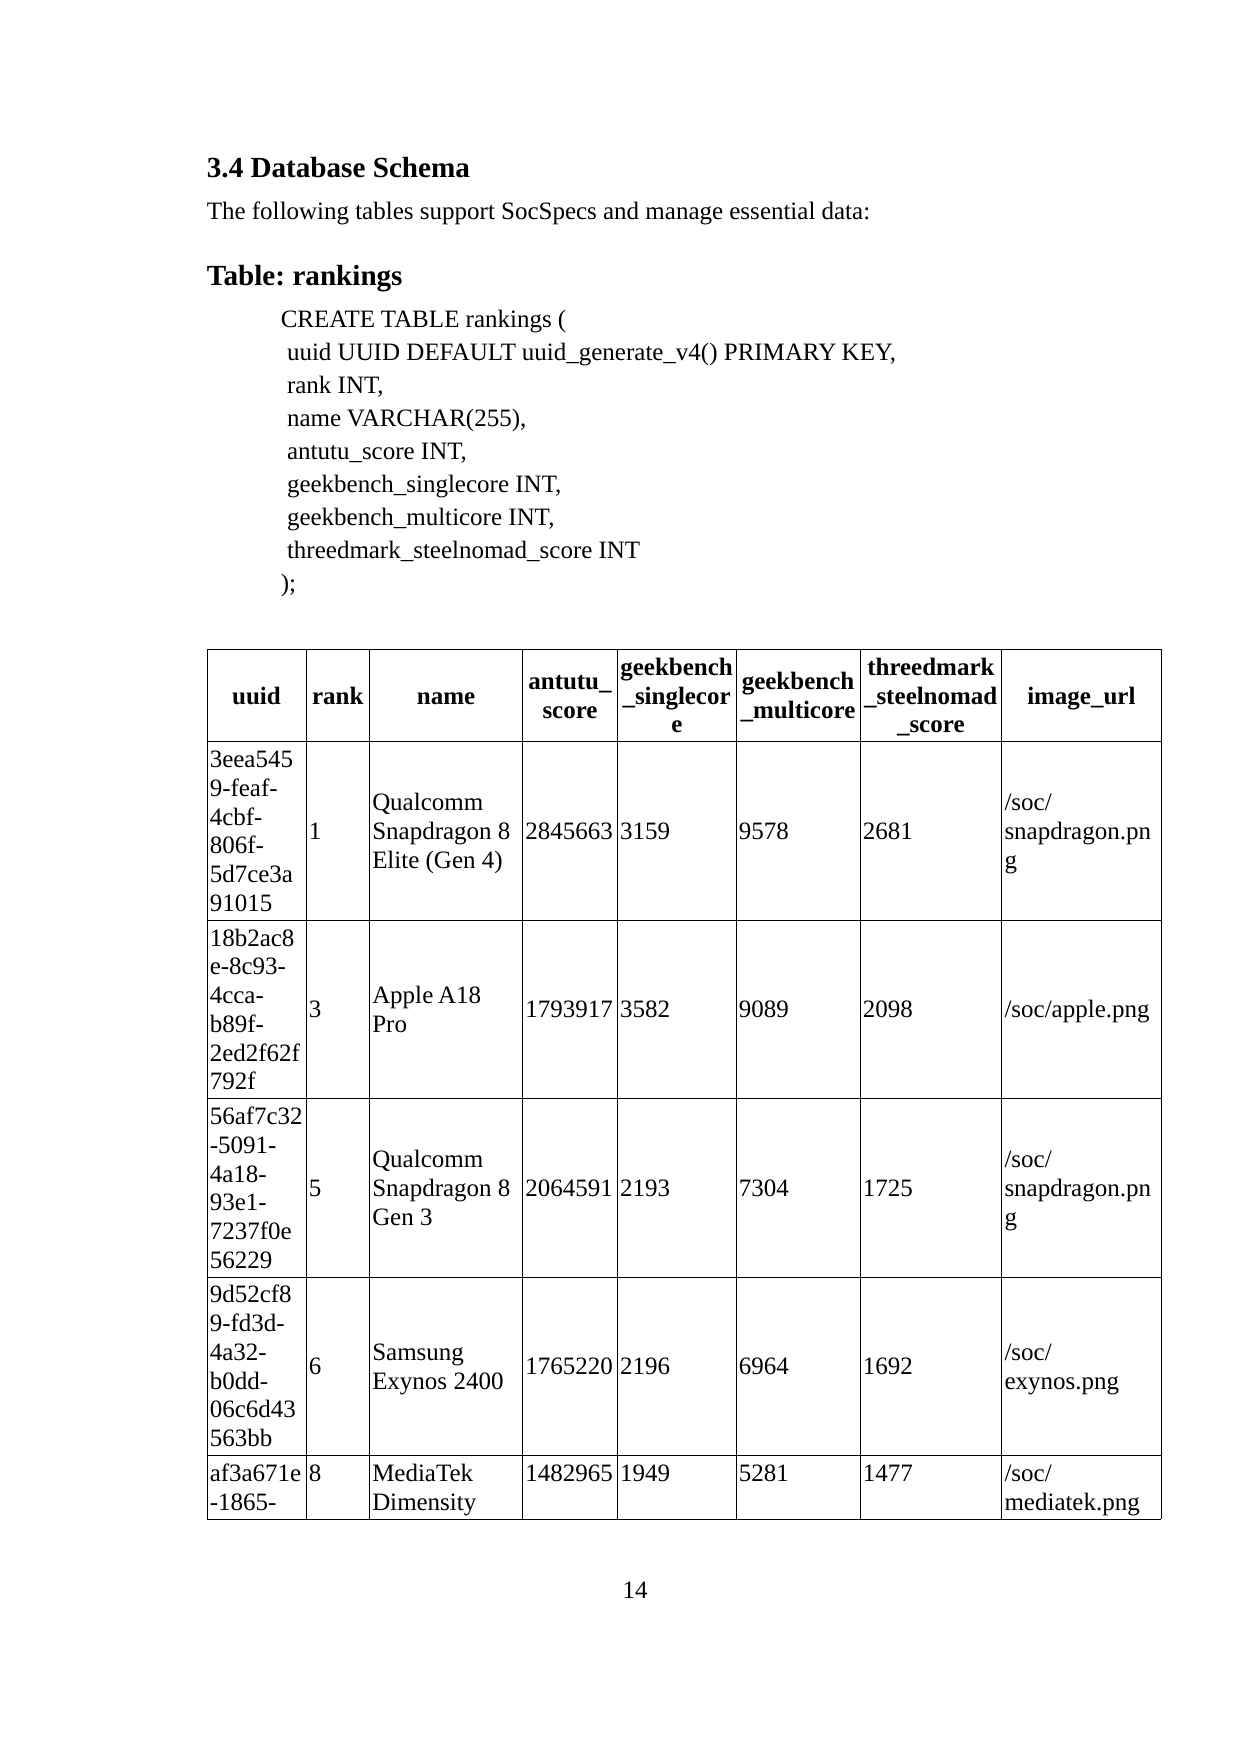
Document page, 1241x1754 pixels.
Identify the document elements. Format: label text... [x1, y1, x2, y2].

table_cell /soc/snapdragon.png [1002, 1099, 1161, 1277]
table_cell Qualcomm Snapdragon 8 Gen 3 [370, 1099, 522, 1277]
table_cell 1725 [861, 1099, 1001, 1277]
table_cell /soc/mediatek.png [1002, 1456, 1161, 1518]
table_cell af3a671e-1865- [208, 1456, 306, 1518]
table_cell 1482965 [523, 1456, 617, 1518]
table_cell /soc/snapdragon.png [1002, 742, 1161, 920]
table_cell 6 [307, 1278, 369, 1455]
table_header antutu_score [523, 650, 617, 741]
table_cell Qualcomm Snapdragon 8 Elite (Gen 4) [370, 742, 522, 920]
table_cell 1765220 [523, 1278, 617, 1455]
table_cell /soc/apple.png [1002, 921, 1161, 1098]
table_cell 3582 [618, 921, 736, 1098]
subtitle Table: rankings [207, 258, 1063, 292]
table_cell 2196 [618, 1278, 736, 1455]
table_cell 9089 [737, 921, 860, 1098]
table_cell 9578 [737, 742, 860, 920]
table_cell 2845663 [523, 742, 617, 920]
list CREATE TABLE rankings ( uuid UUID DEFAULT uuid_generate_v4() PRIMARY KEY, rank INT, name VARCHAR(255), antutu_score INT, geekbench_singlecore INT, geekbench_multicore INT, threedmark_steelnomad_score INT ); [251, 304, 1063, 630]
table_cell 2193 [618, 1099, 736, 1277]
table_cell 3159 [618, 742, 736, 920]
table_cell 9d52cf89-fd3d-4a32-b0dd-06c6d43563bb [208, 1278, 306, 1455]
table_cell 3eea5459-feaf-4cbf-806f-5d7ce3a91015 [208, 742, 306, 920]
table_cell 2098 [861, 921, 1001, 1098]
text The following tables support SocSpecs and manage essential data: [207, 196, 1063, 225]
table_cell /soc/exynos.png [1002, 1278, 1161, 1455]
table_cell MediaTek Dimensity [370, 1456, 522, 1518]
table_header uuid [208, 650, 306, 741]
table_cell Apple A18 Pro [370, 921, 522, 1098]
table_header rank [307, 650, 369, 741]
table_cell 8 [307, 1456, 369, 1518]
table_cell 2064591 [523, 1099, 617, 1277]
table_header geekbench_singlecore [618, 650, 736, 741]
table_cell 6964 [737, 1278, 860, 1455]
table_cell 1949 [618, 1456, 736, 1518]
table_cell 1692 [861, 1278, 1001, 1455]
table_header name [370, 650, 522, 741]
table_cell 1 [307, 742, 369, 920]
table_header threedmark_steelnomad_score [861, 650, 1001, 741]
table_cell 5281 [737, 1456, 860, 1518]
table_cell 1477 [861, 1456, 1001, 1518]
subtitle 3.4 Database Schema [207, 150, 1063, 183]
table_cell 7304 [737, 1099, 860, 1277]
table_cell 18b2ac8e-8c93-4cca-b89f-2ed2f62f792f [208, 921, 306, 1098]
table_header geekbench_multicore [737, 650, 860, 741]
table_header image_url [1002, 650, 1161, 741]
table_cell 3 [307, 921, 369, 1098]
table_cell 5 [307, 1099, 369, 1277]
table_cell Samsung Exynos 2400 [370, 1278, 522, 1455]
table_cell 2681 [861, 742, 1001, 920]
table_cell 1793917 [523, 921, 617, 1098]
table_cell 56af7c32-5091-4a18-93e1-7237f0e56229 [208, 1099, 306, 1277]
